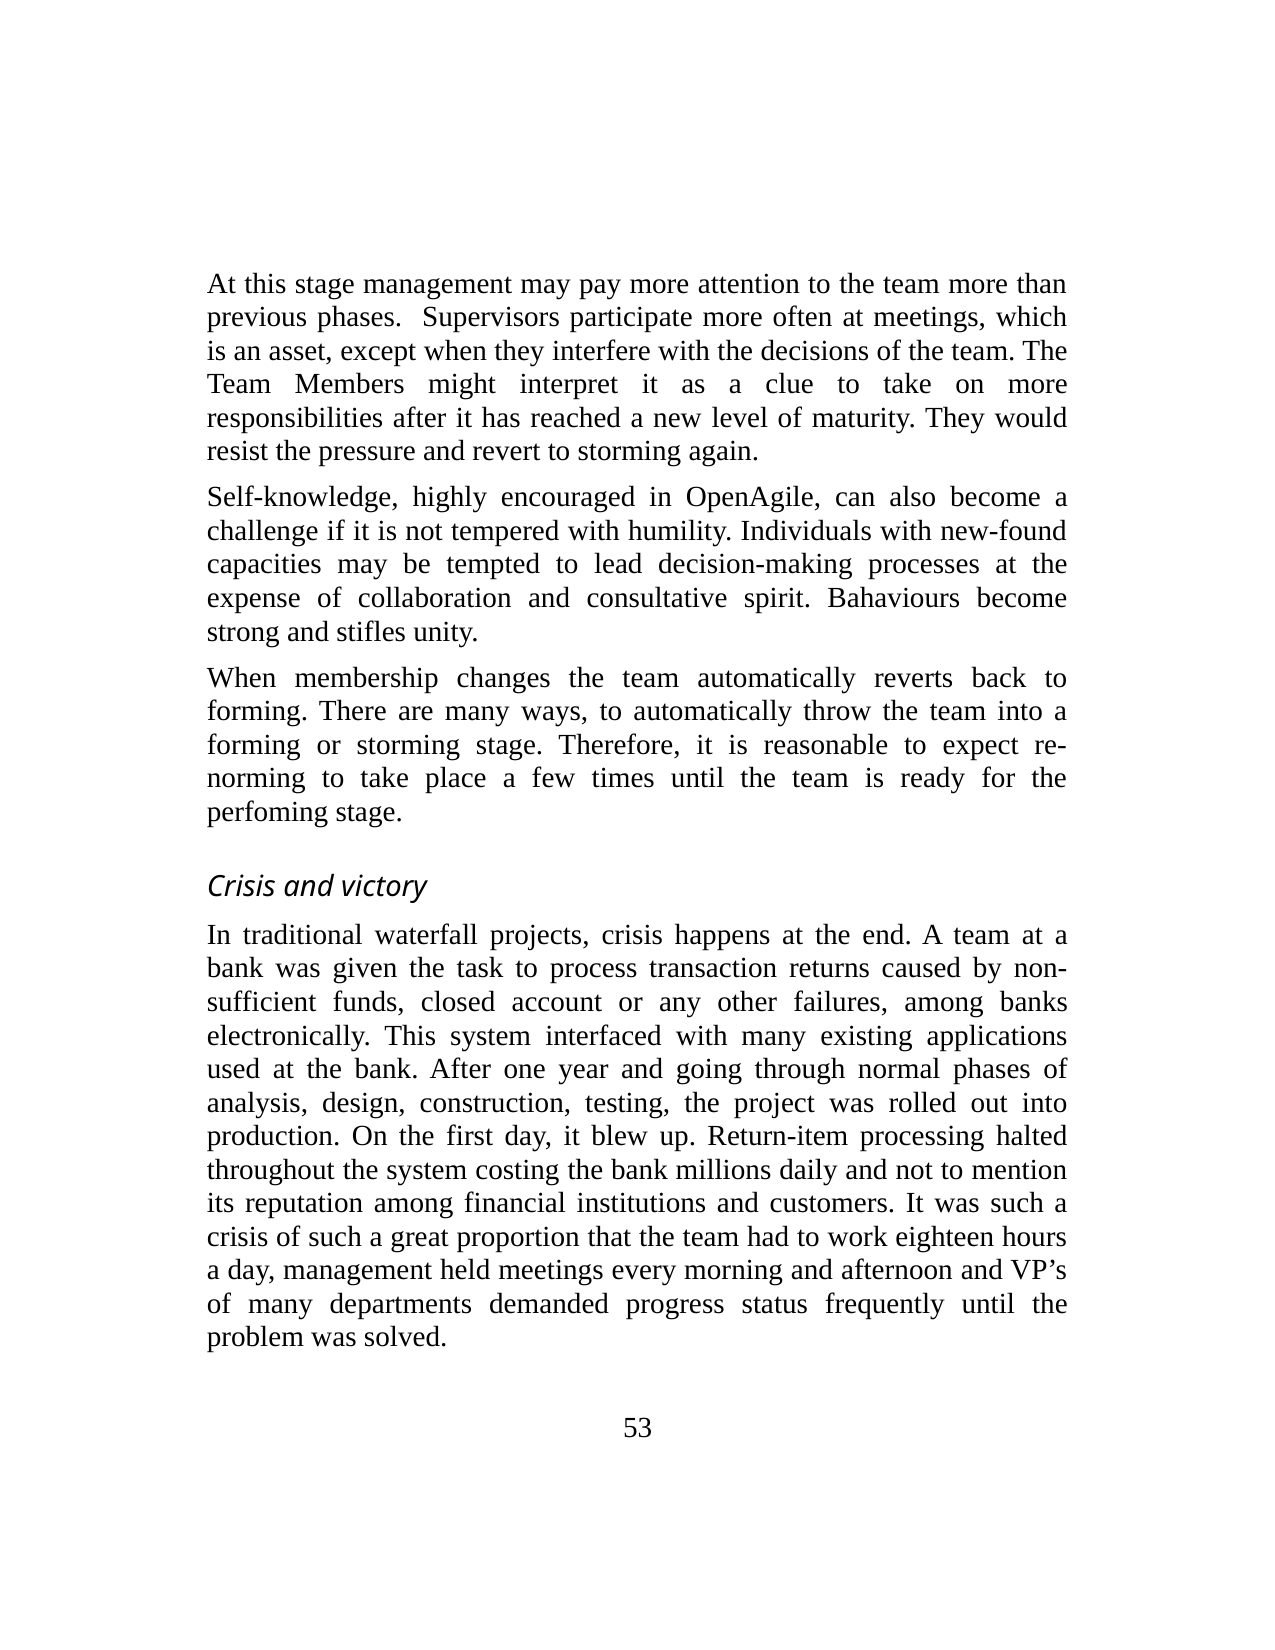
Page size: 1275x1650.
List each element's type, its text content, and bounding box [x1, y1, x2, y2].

text At this stage management may pay more attention to the team more than previous phases. Supervisors participate more often at meetings, which is an asset, except when they interfere with the decisions of the team. The Team Members might interpret it as a clue to take on more responsibilities after it has reached a new level of maturity. They would resist the pressure and revert to storming again. [207, 266, 1068, 467]
text In traditional waterfall projects, crisis happens at the end. A team at a bank was given the task to process transaction returns caused by non-sufficient funds, closed account or any other failures, among banks electronically. This system interfaced with many existing applications used at the bank. After one year and going through normal phases of analysis, design, construction, testing, the project was rolled out into production. On the first day, it blew up. Return-item processing halted throughout the system costing the bank millions daily and not to mention its reputation among financial institutions and customers. It was such a crisis of such a great proportion that the team had to work eighteen hours a day, management held meetings every morning and afternoon and VP’s of many departments demanded progress status frequently until the problem was solved. [207, 917, 1068, 1353]
text When membership changes the team automatically reverts back to forming. There are many ways, to automatically throw the team into a forming or storming stage. Therefore, it is reasonable to expect re-norming to take place a few times until the team is ready for the perfoming stage. [207, 660, 1068, 827]
subtitle Crisis and victory [207, 865, 1068, 904]
text Self-knowledge, highly encouraged in OpenAgile, can also become a challenge if it is not tempered with humility. Individuals with new-found capacities may be tempted to lead decision-making processes at the expense of collaboration and consultative spirit. Bahaviours become strong and stifles unity. [207, 479, 1068, 647]
